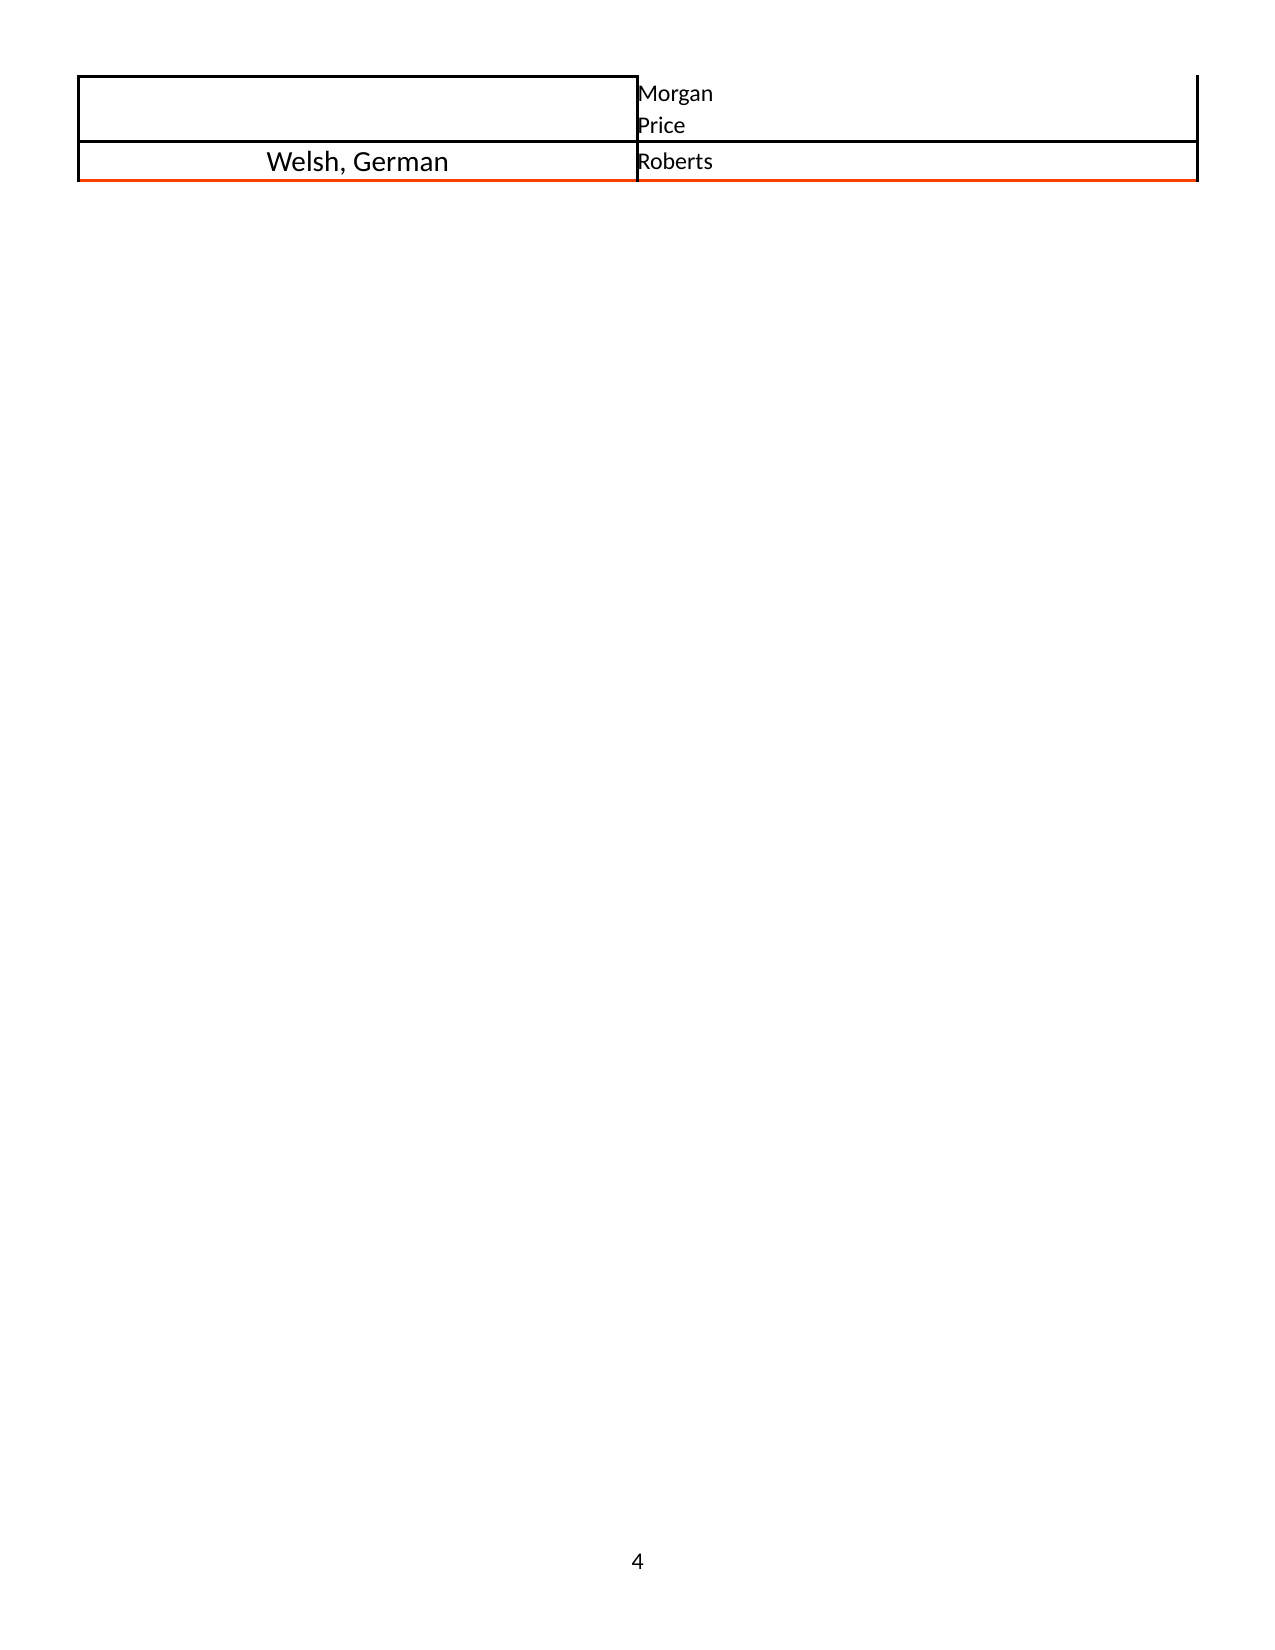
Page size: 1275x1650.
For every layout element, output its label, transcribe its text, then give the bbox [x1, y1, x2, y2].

table_header Welsh, German [80, 143, 636, 178]
table_header Roberts [639, 143, 1196, 178]
table_cell Morgan [639, 75, 1196, 107]
table_cell Price [639, 108, 1196, 140]
